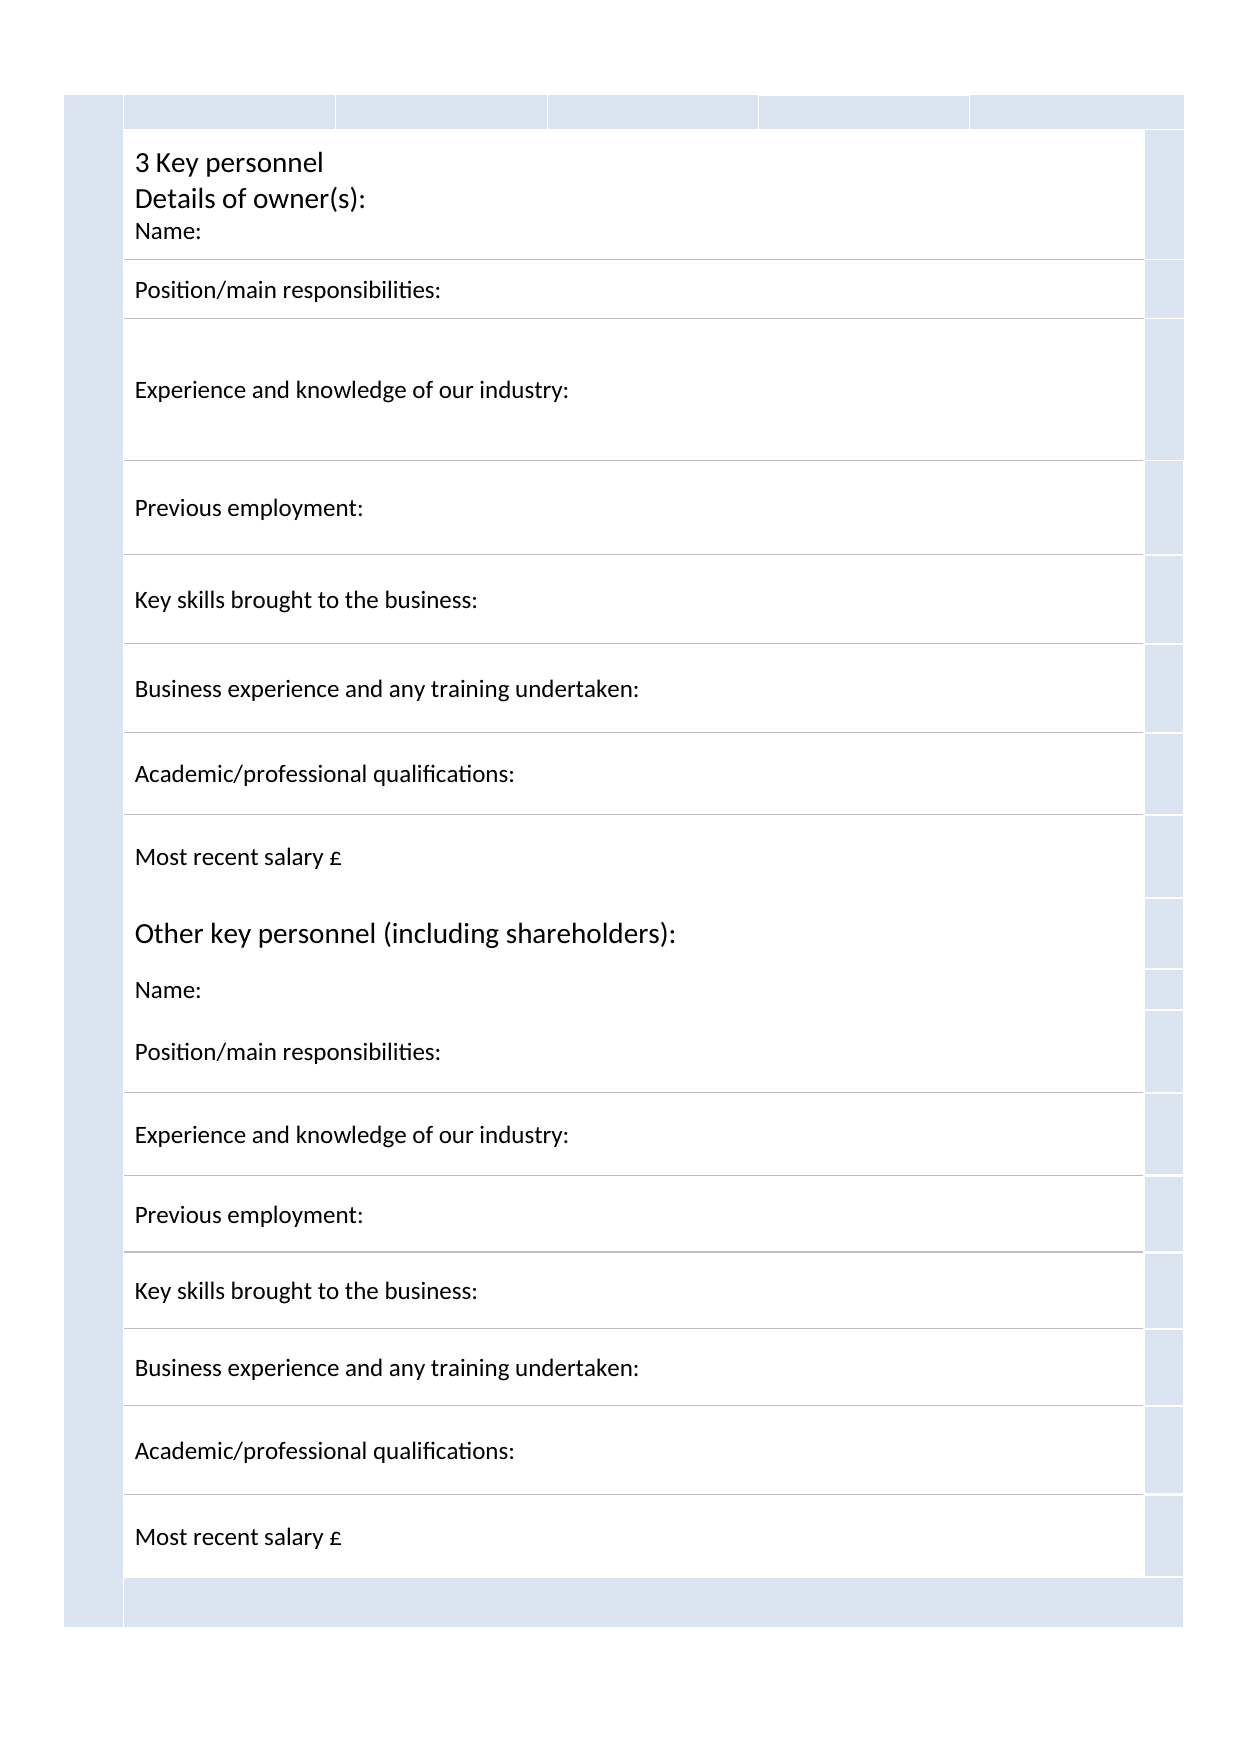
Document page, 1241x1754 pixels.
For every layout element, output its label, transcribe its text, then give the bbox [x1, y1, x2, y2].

table_cell [1145, 1011, 1183, 1092]
table_cell [1145, 816, 1183, 897]
table_cell Most recent salary £ [124, 1495, 1143, 1576]
table_cell [1145, 1177, 1183, 1251]
table_cell [1145, 970, 1183, 1009]
table_cell [1145, 1094, 1183, 1174]
table_cell Business experience and any training undertaken: [124, 1329, 1143, 1405]
table_cell [1145, 1407, 1183, 1493]
table_cell [1145, 1330, 1183, 1405]
table_cell Position/main responsibilities: [124, 260, 1144, 318]
table_cell Previous employment: [124, 461, 1143, 554]
table_cell Business experience and any training undertaken: [124, 644, 1143, 732]
table_cell Experience and knowledge of our industry: [124, 319, 1144, 460]
table_cell Academic/professional qualifications: [124, 733, 1143, 814]
table_cell Key skills brought to the business: [124, 555, 1143, 643]
table_cell [1145, 899, 1183, 968]
table_cell [1145, 645, 1183, 732]
table_cell [759, 96, 969, 129]
table_cell [1145, 556, 1183, 643]
table_cell [1145, 260, 1184, 318]
table_cell [548, 95, 758, 129]
table_cell Name: [124, 968, 1143, 1009]
table_cell [124, 1578, 1183, 1627]
table_cell Most recent salary £ [124, 815, 1143, 897]
table_cell [1145, 130, 1184, 259]
table_cell [1145, 734, 1183, 814]
table_cell [124, 95, 335, 129]
table_cell [1145, 1254, 1183, 1328]
table_cell Other key personnel (including shareholders): [124, 897, 1143, 968]
table_cell Position/main responsibilities: [124, 1009, 1143, 1092]
table_cell [970, 95, 1184, 129]
table_cell [336, 95, 547, 129]
table_cell Experience and knowledge of our industry: [124, 1093, 1143, 1174]
table_cell Previous employment: [124, 1176, 1143, 1251]
table_cell [1145, 1496, 1183, 1576]
table_cell [64, 95, 123, 1627]
table_cell Academic/professional qualifications: [124, 1406, 1143, 1493]
table_cell Key skills brought to the business: [124, 1253, 1143, 1328]
table_cell [1145, 461, 1183, 554]
table_cell 3 Key personnel Details of owner(s): Name: [124, 130, 1144, 259]
table_cell [1145, 319, 1184, 460]
